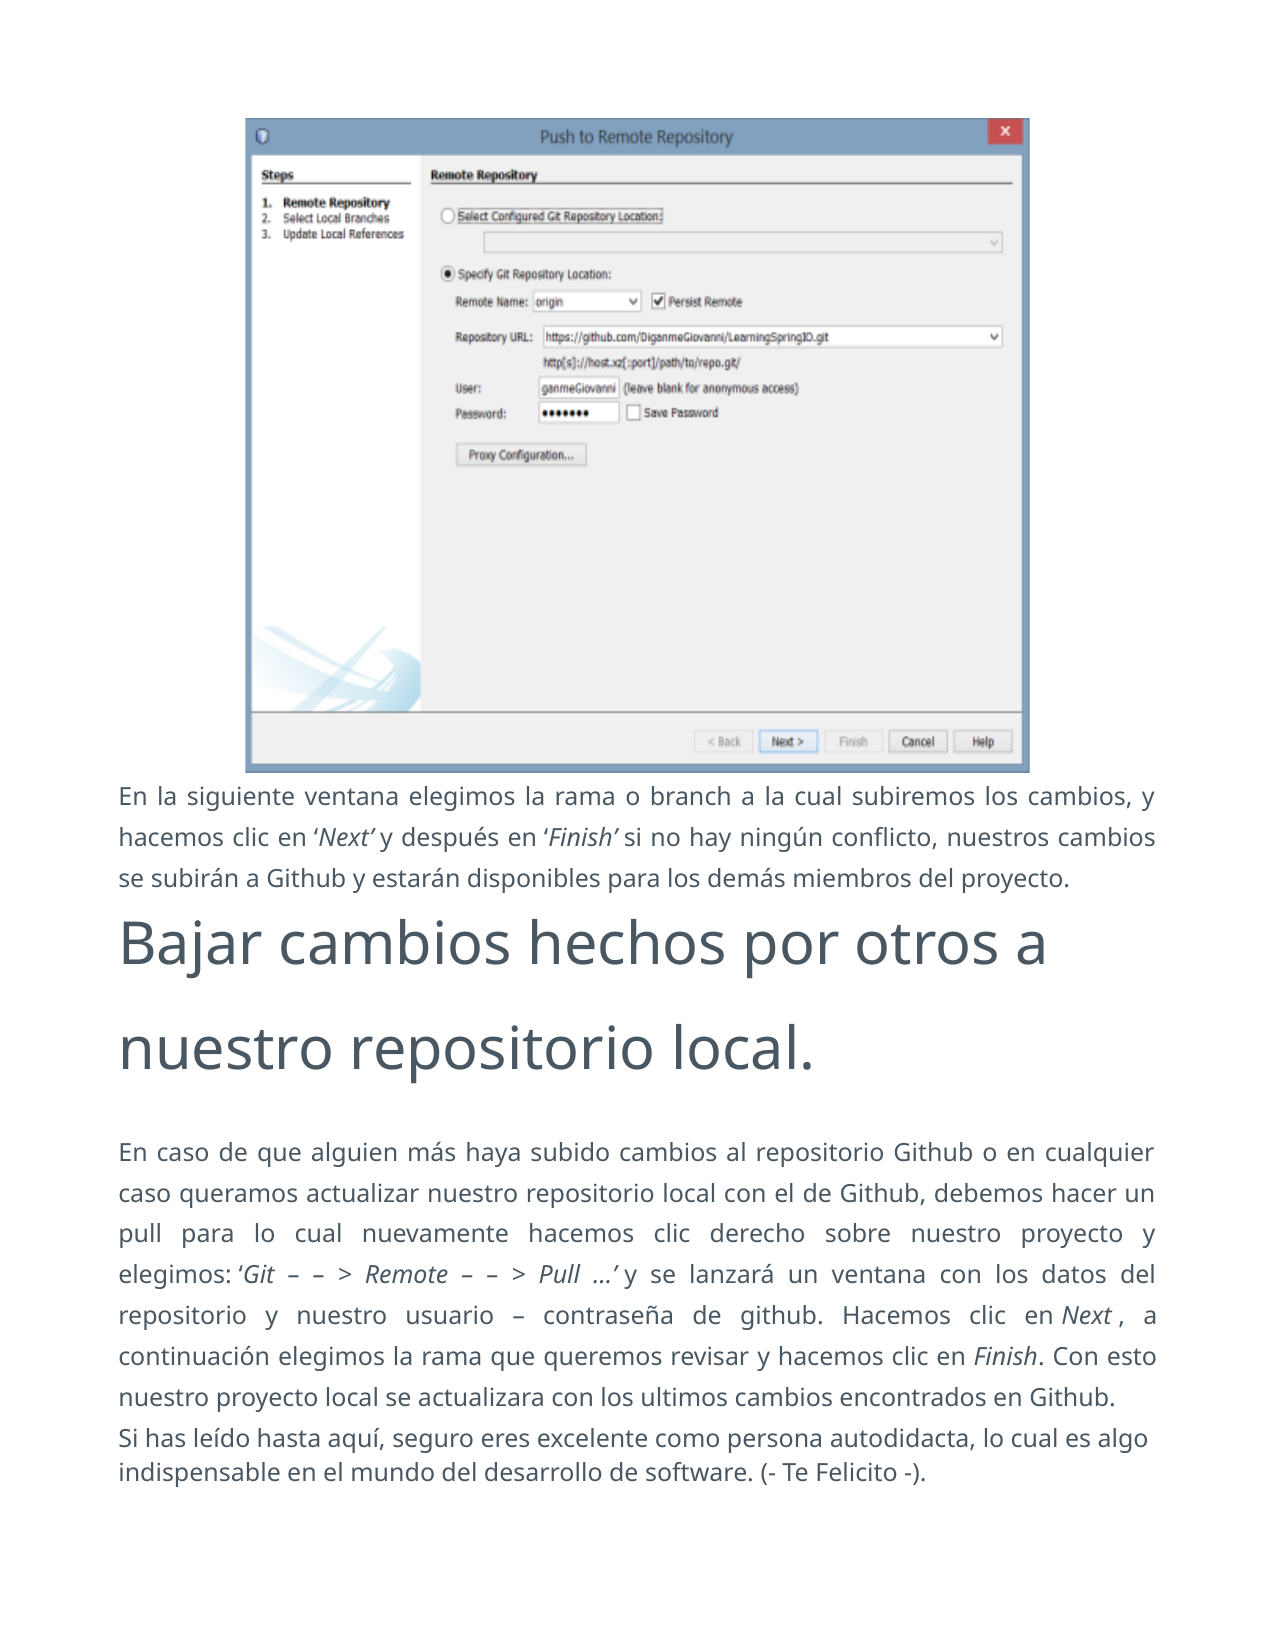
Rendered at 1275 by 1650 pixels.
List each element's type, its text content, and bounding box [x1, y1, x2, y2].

text En caso de que alguien más haya subido cambios al repositorio Github o en cualquier caso queramos actualizar nuestro repositorio local con el de Github, debemos hacer un pull para lo cual nuevamente hacemos clic derecho sobre nuestro proyecto y elegimos: ‘Git – – > Remote – – > Pull …’ y se lanzará un ventana con los datos del repositorio y nuestro usuario – contraseña de github. Hacemos clic en Next , a continuación elegimos la rama que queremos revisar y hacemos clic en Finish. Con esto nuestro proyecto local se actualizara con los ultimos cambios encontrados en Github. [118, 1134, 1157, 1413]
subtitle Bajar cambios hechos por otros a nuestro repositorio local. [118, 901, 1157, 1087]
text Si has leído hasta aquí, seguro eres excelente como persona autodidacta, lo cual es algo indispensable en el mundo del desarrollo de software. (- Te Felicito -). [118, 1420, 1157, 1488]
text En la siguiente ventana elegimos la rama o branch a la cual subiremos los cambios, y hacemos clic en ‘Next’ y después en ‘Finish’ si no hay ningún conflicto, nuestros cambios se subirán a Github y estarán disponibles para los demás miembros del proyecto. [118, 778, 1157, 894]
picture [245, 118, 1030, 773]
